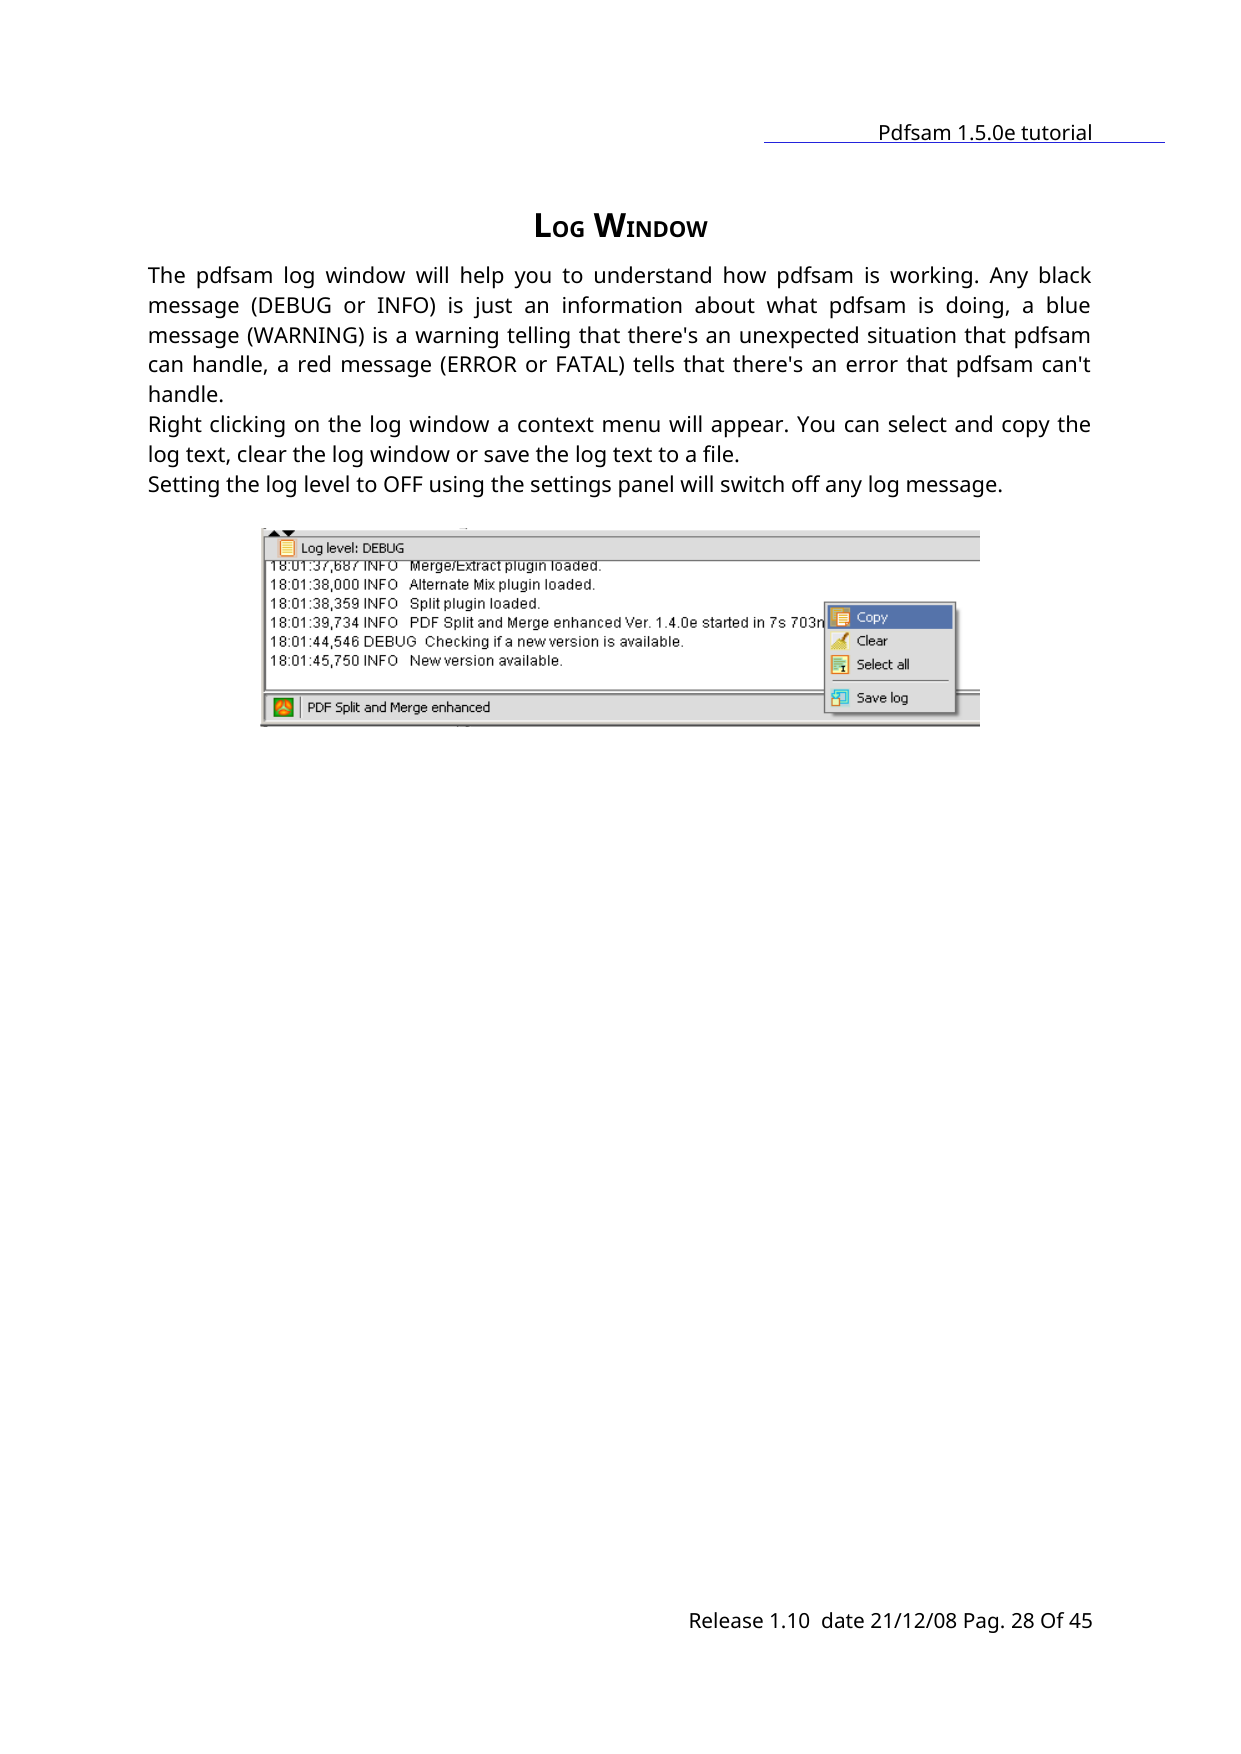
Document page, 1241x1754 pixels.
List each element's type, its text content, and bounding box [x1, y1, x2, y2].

text Log Window [148, 202, 1093, 247]
text The pdfsam log window will help you to understand how pdfsam is working. Any black message (DEBUG or INFO) is just an information about what pdfsam is doing, a blue message (WARNING) is a warning telling that there's an unexpected situation that pdfsam can handle, a red message (ERROR or FATAL) tells that there's an error that pdfsam can't handle. [148, 260, 1093, 409]
text Right clicking on the log window a context menu will appear. You can select and copy the log text, clear the log window or save the log text to a file. [148, 409, 1093, 468]
text Setting the log level to OFF using the settings panel will switch off any log message. [148, 468, 1093, 498]
